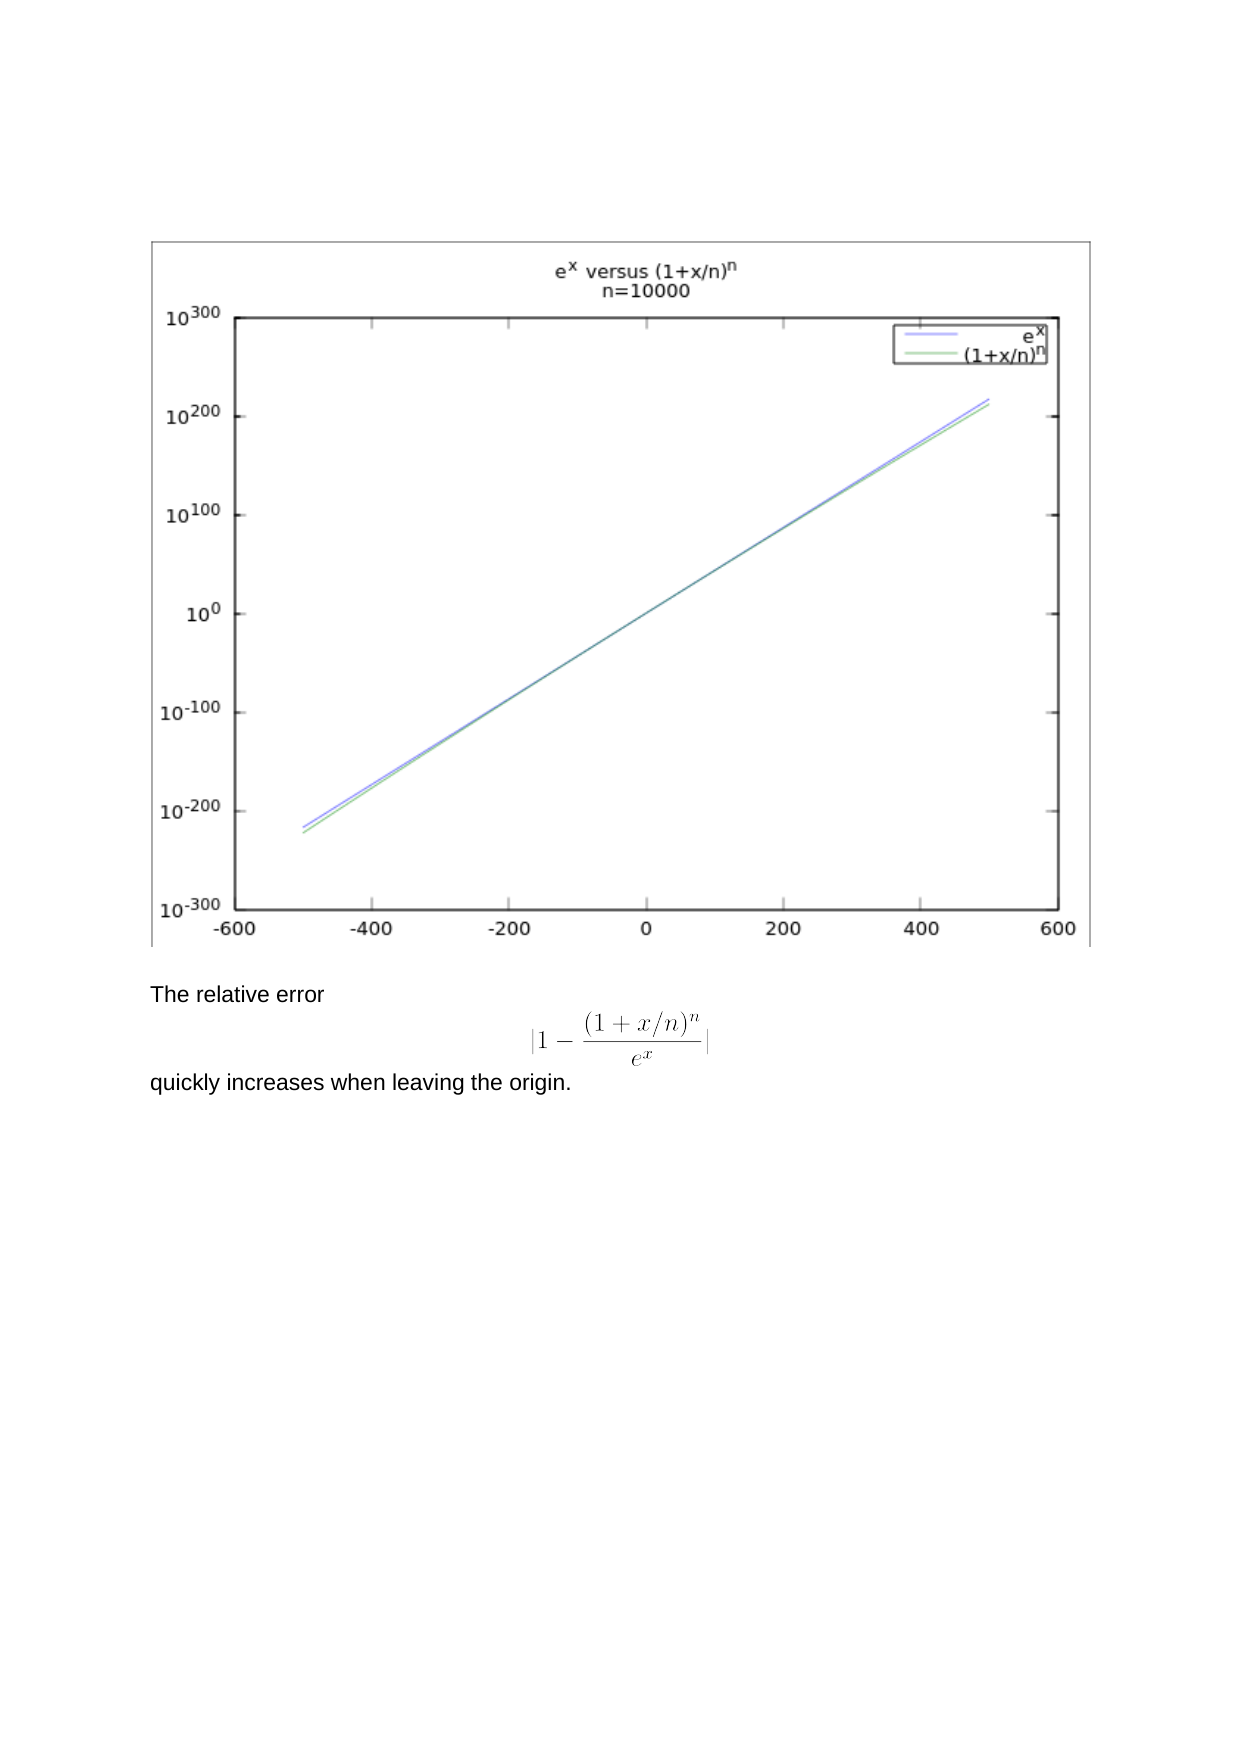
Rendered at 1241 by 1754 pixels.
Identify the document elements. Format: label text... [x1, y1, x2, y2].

text The relative error [150, 981, 1090, 1007]
text quickly increases when leaving the origin. [150, 1069, 1090, 1096]
picture [532, 1011, 708, 1066]
picture [150, 240, 1091, 947]
